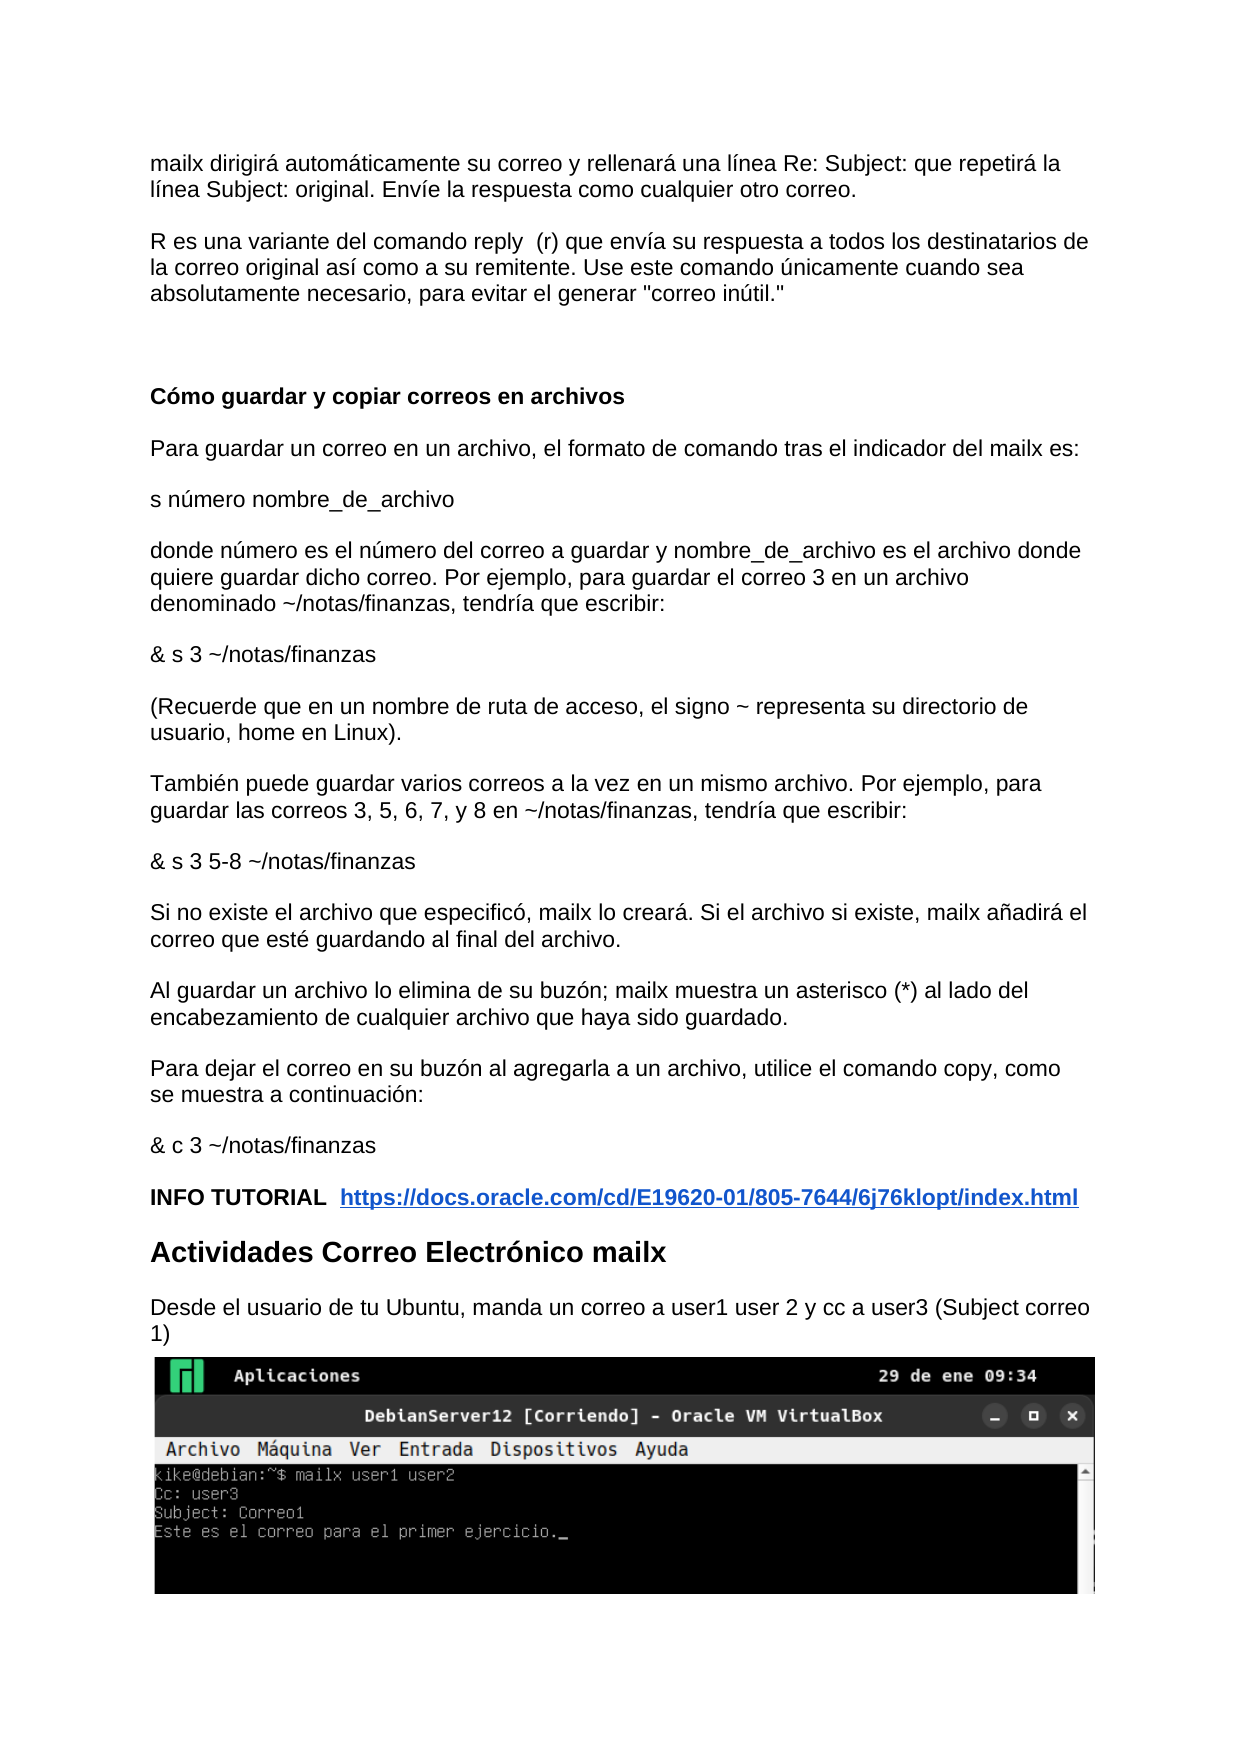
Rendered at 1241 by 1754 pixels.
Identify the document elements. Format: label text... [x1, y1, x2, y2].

text Desde el usuario de tu Ubuntu, manda un correo a user1 user 2 y cc a user3 (Subject correo 1) [150, 1294, 1090, 1346]
text INFO TUTORIAL https://docs.oracle.com/cd/E19620-01/805-7644/6j76klopt/index.html [150, 1184, 1090, 1210]
picture [154, 1357, 1095, 1594]
text & s 3 ~/notas/finanzas [150, 641, 1090, 668]
text & s 3 5-8 ~/notas/finanzas [150, 848, 1090, 874]
text Al guardar un archivo lo elimina de su buzón; mailx muestra un asterisco (*) al lado del encabezamiento de cualquier archivo que haya sido guardado. [150, 977, 1090, 1030]
text Cómo guardar y copiar correos en archivos [150, 383, 1090, 409]
text Actividades Correo Electrónico mailx [150, 1235, 1090, 1269]
text Si no existe el archivo que especificó, mailx lo creará. Si el archivo si existe, mailx añadirá el correo que esté guardando al final del archivo. [150, 899, 1090, 952]
text s número nombre_de_archivo [150, 486, 1090, 512]
text R es una variante del comando reply (r) que envía su respuesta a todos los destinatarios de la correo original así como a su remitente. Use este comando únicamente cuando sea absolutamente necesario, para evitar el generar "correo inútil." [150, 228, 1090, 307]
text Para guardar un correo en un archivo, el formato de comando tras el indicador del mailx es: [150, 434, 1090, 461]
text mailx dirigirá automáticamente su correo y rellenará una línea Re: Subject: que repetirá la línea Subject: original. Envíe la respuesta como cualquier otro correo. [150, 150, 1090, 203]
text Para dejar el correo en su buzón al agregarla a un archivo, utilice el comando copy, como se muestra a continuación: [150, 1055, 1090, 1107]
text donde número es el número del correo a guardar y nombre_de_archivo es el archivo donde quiere guardar dicho correo. Por ejemplo, para guardar el correo 3 en un archivo denominado ~/notas/finanzas, tendría que escribir: [150, 537, 1090, 616]
text (Recuerde que en un nombre de ruta de acceso, el signo ~ representa su directorio de usuario, home en Linux). [150, 693, 1090, 745]
text También puede guardar varios correos a la vez en un mismo archivo. Por ejemplo, para guardar las correos 3, 5, 6, 7, y 8 en ~/notas/finanzas, tendría que escribir: [150, 770, 1090, 823]
text & c 3 ~/notas/finanzas [150, 1132, 1090, 1159]
